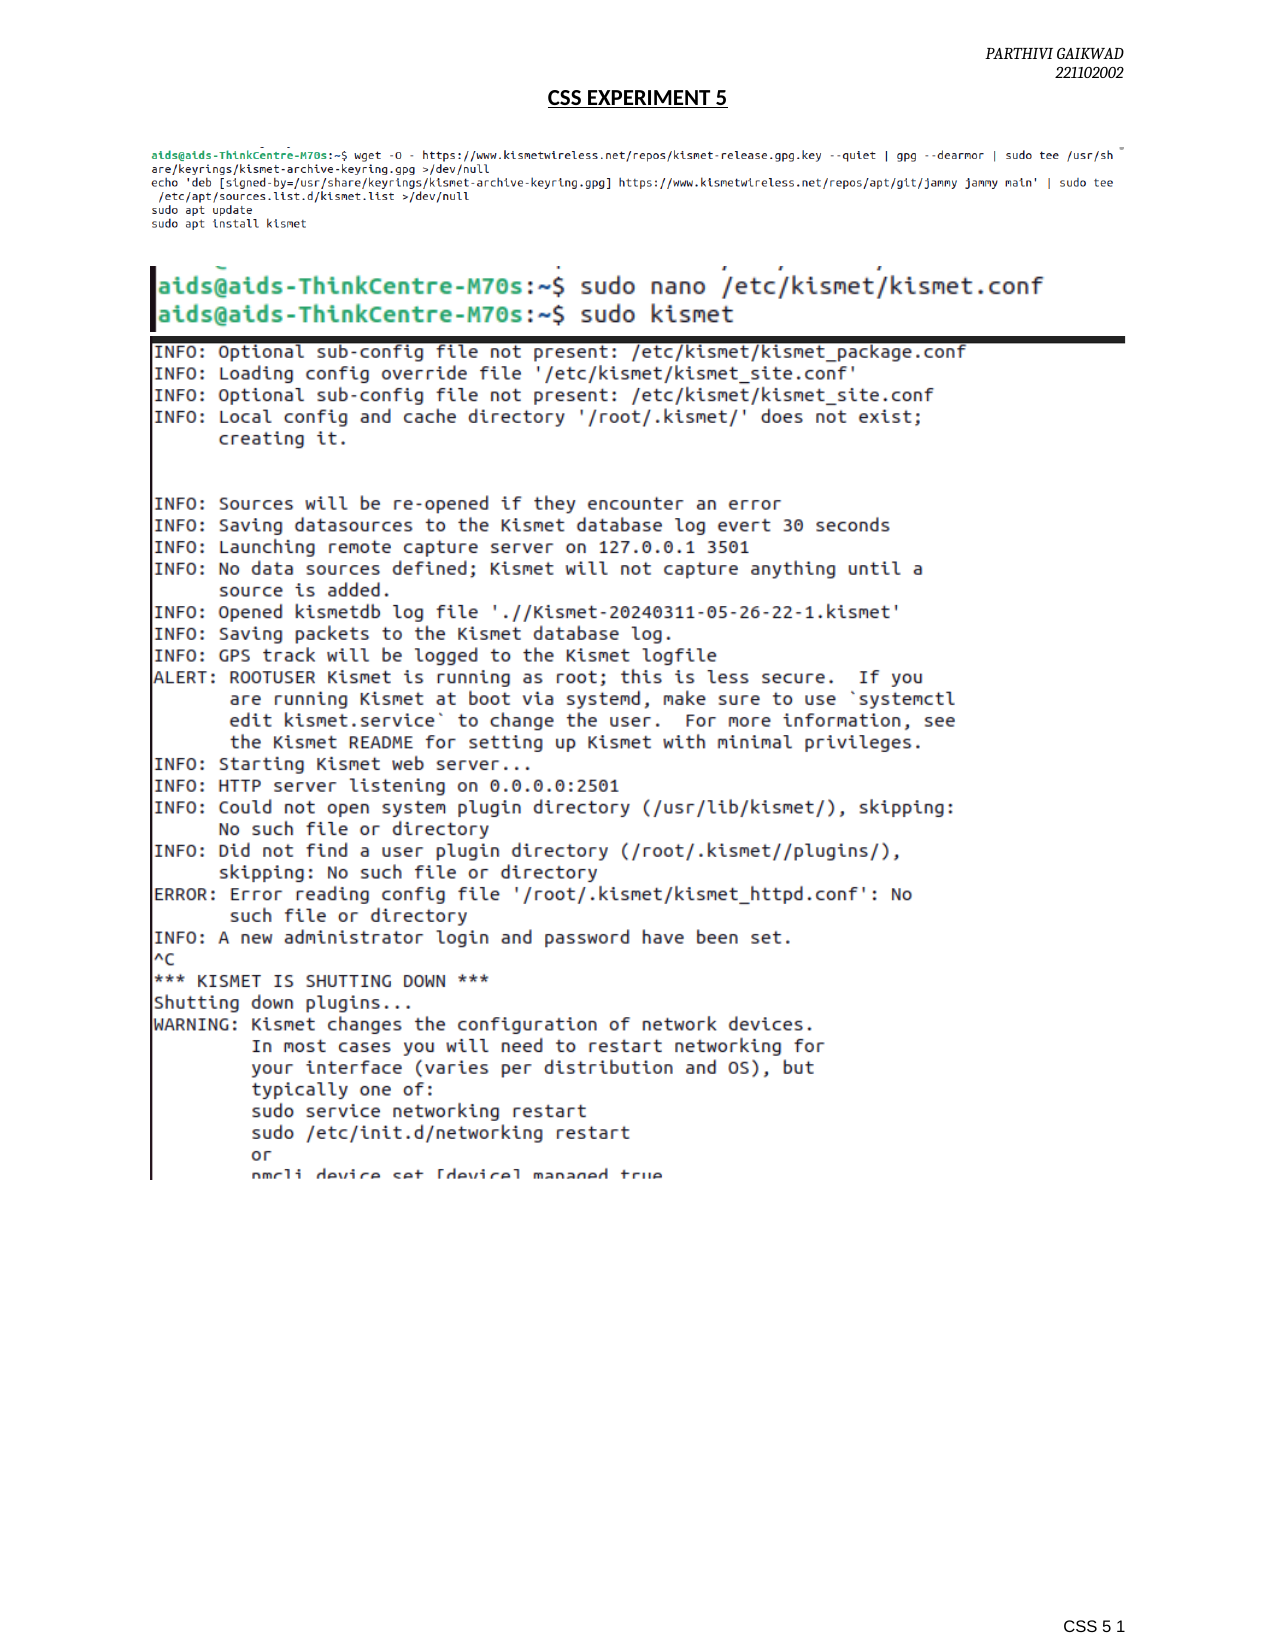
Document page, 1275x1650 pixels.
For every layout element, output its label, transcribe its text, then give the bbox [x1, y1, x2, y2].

text CSS EXPERIMENT 5 [150, 83, 1125, 111]
